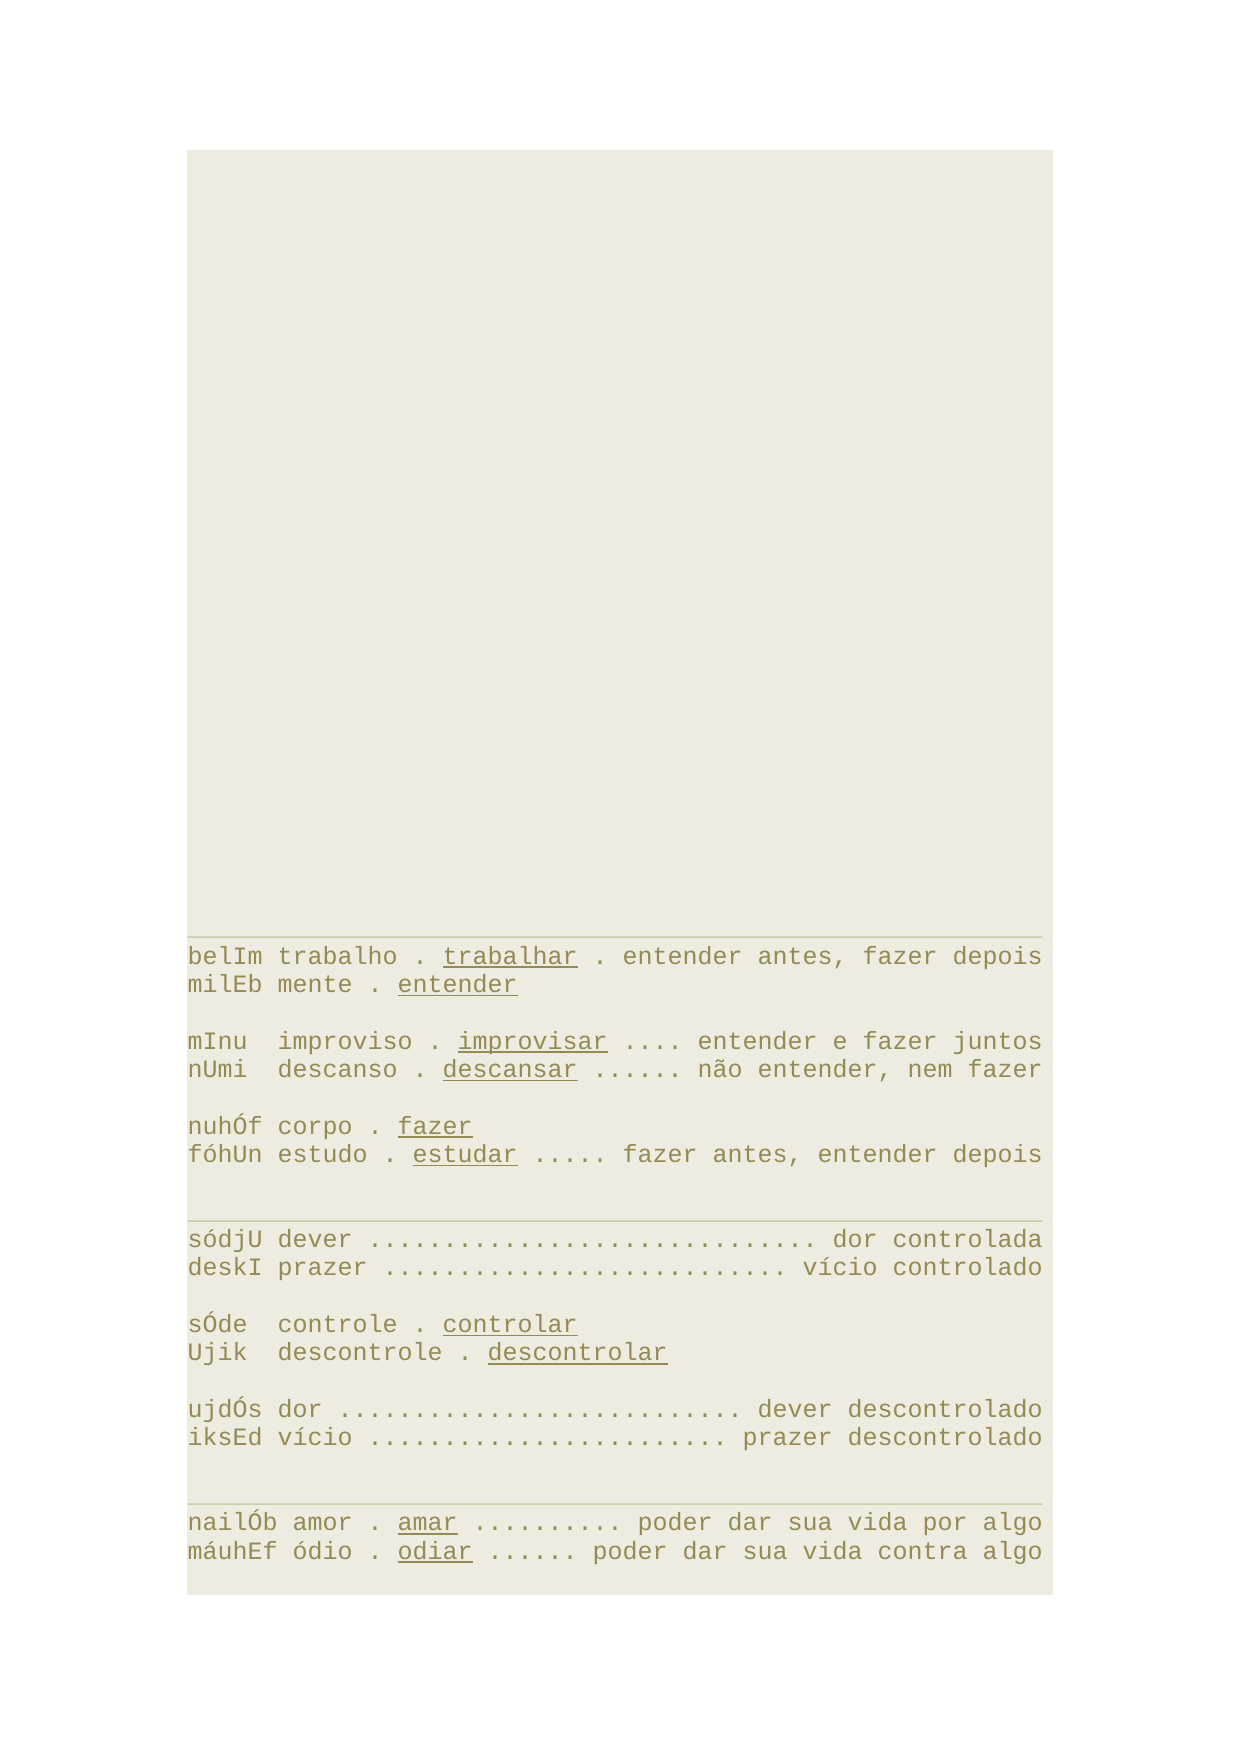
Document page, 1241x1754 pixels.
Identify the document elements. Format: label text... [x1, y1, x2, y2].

text iksEd vício ........................ prazer descontrolado [187, 1425, 1053, 1453]
text sódjU dever .............................. dor controlada [187, 1227, 1053, 1255]
text belIm trabalho . trabalhar . entender antes, fazer depois [187, 943, 1053, 972]
text fóhUn estudo . estudar ..... fazer antes, entender depois [187, 1142, 1053, 1170]
text nailÓb amor . amar .......... poder dar sua vida por algo [187, 1510, 1053, 1538]
text nUmi descanso . descansar ...... não entender, nem fazer [187, 1057, 1053, 1085]
text nuhÓf corpo . fazer [187, 1113, 1053, 1142]
text _________________________________________________________ [187, 1482, 1053, 1510]
text ujdÓs dor ........................... dever descontrolado [187, 1397, 1053, 1425]
text sÓde controle . controlar [187, 1312, 1053, 1340]
text máuhEf ódio . odiar ...... poder dar sua vida contra algo [187, 1538, 1053, 1567]
text _________________________________________________________ [187, 915, 1053, 943]
text Ujik descontrole . descontrolar [187, 1340, 1053, 1368]
text milEb mente . entender [187, 972, 1053, 1000]
text deskI prazer ........................... vício controlado [187, 1255, 1053, 1283]
text mInu improviso . improvisar .... entender e fazer juntos [187, 1028, 1053, 1057]
text _________________________________________________________ [187, 1198, 1053, 1227]
